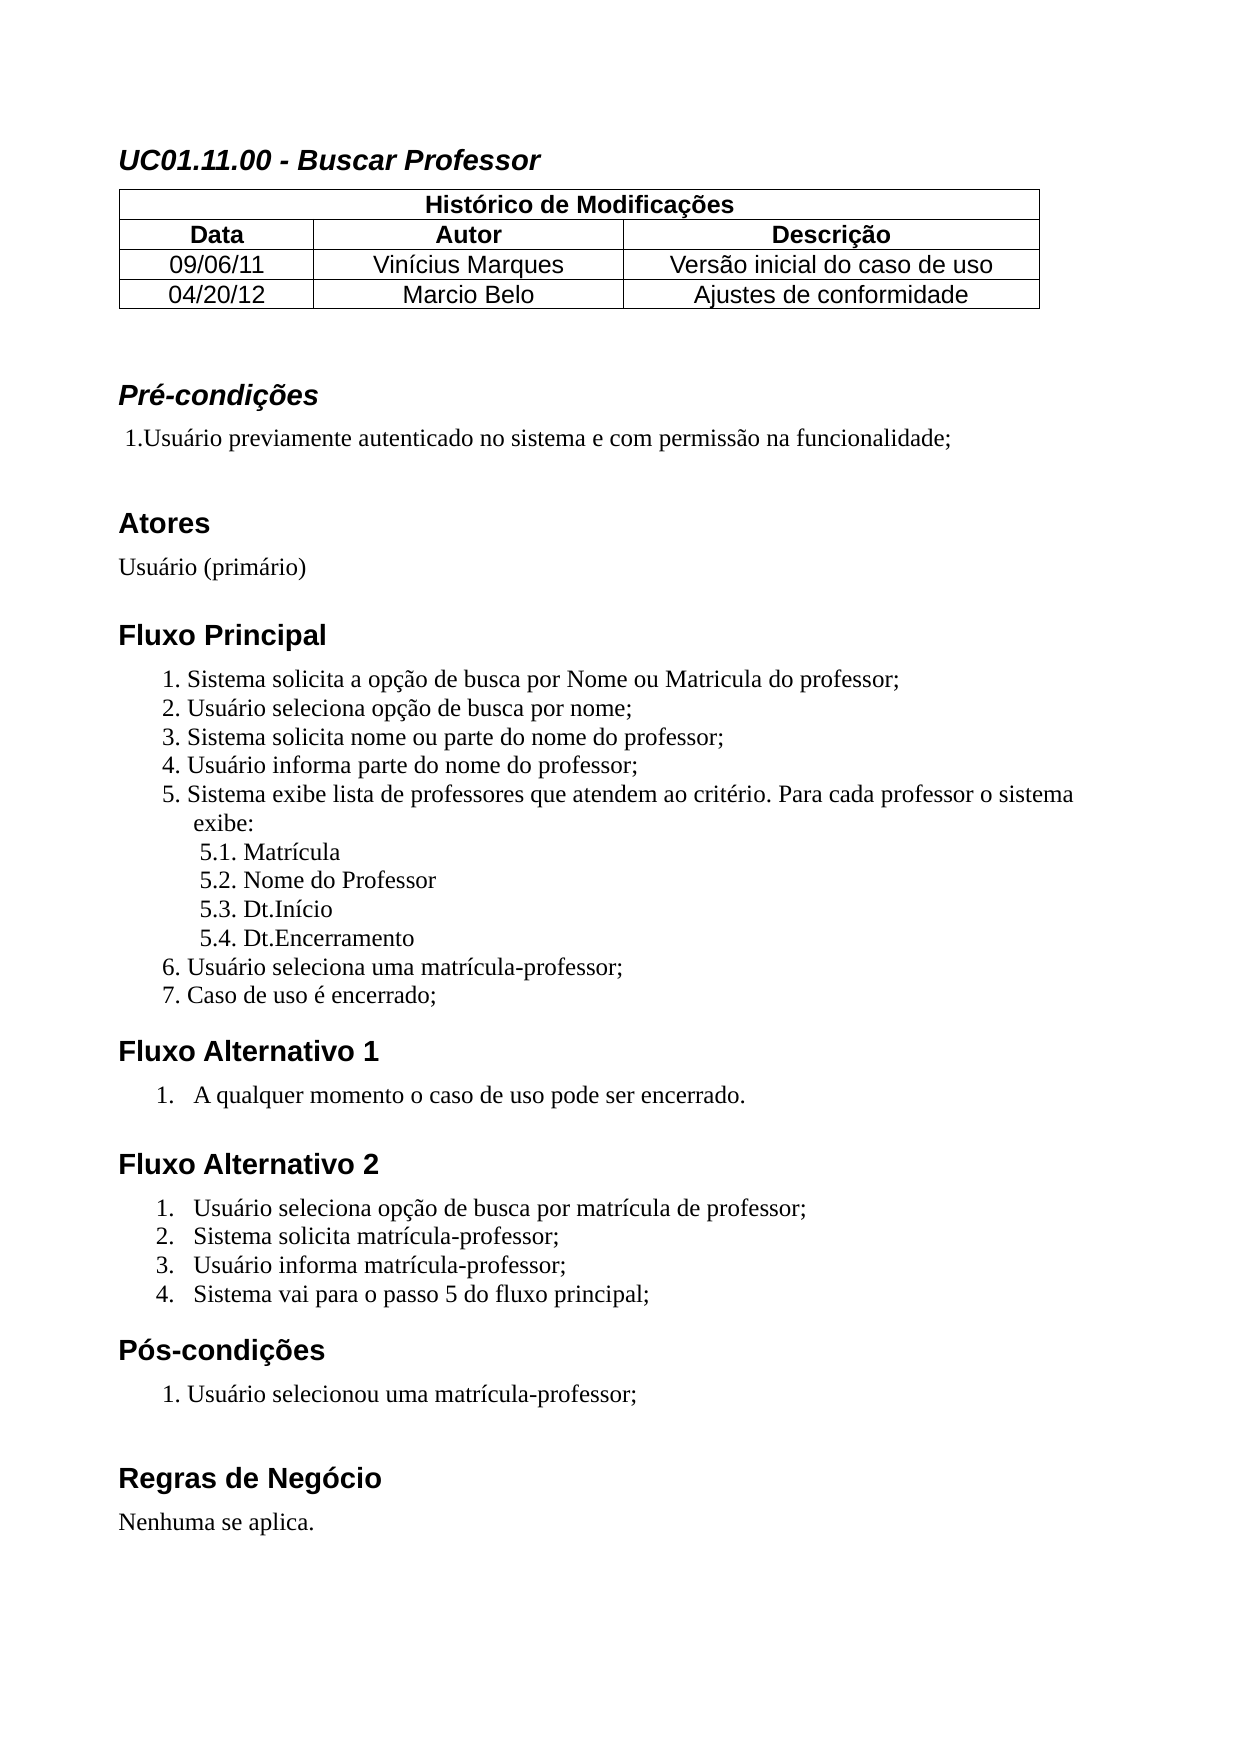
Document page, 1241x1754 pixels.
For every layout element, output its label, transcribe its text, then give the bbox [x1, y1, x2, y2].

table_cell Ajustes de conformidade [624, 280, 1039, 308]
table_cell Autor [314, 220, 623, 249]
text Nenhuma se aplica. [118, 1507, 1122, 1536]
list Dt.Encerramento [193, 923, 1122, 952]
table_header Histórico de Modificações [120, 190, 1039, 219]
list Sistema solicita a opção de busca por Nome ou Matricula do professor; [156, 664, 1122, 693]
table_cell Descrição [624, 220, 1039, 249]
list Usuário seleciona uma matrícula-professor; [156, 952, 1122, 981]
list Usuário selecionou uma matrícula-professor; [156, 1379, 1122, 1407]
subtitle Fluxo Alternativo 1 [118, 1034, 1122, 1068]
list Caso de uso é encerrado; [156, 981, 1122, 1009]
table_cell 06/09/11 [120, 250, 313, 278]
subtitle Atores [118, 506, 1122, 539]
list A qualquer momento o caso de uso pode ser encerrado. [156, 1080, 1122, 1109]
list Dt.Início [193, 894, 1122, 923]
subtitle Regras de Negócio [118, 1461, 1122, 1495]
list Sistema vai para o passo 5 do fluxo principal; [156, 1279, 1122, 1308]
subtitle Fluxo Alternativo 2 [118, 1147, 1122, 1180]
text Usuário (primário) [118, 552, 1122, 581]
list Nome do Professor [193, 866, 1122, 894]
list Usuário seleciona opção de busca por matrícula de professor; [156, 1193, 1122, 1221]
list Matrícula [193, 837, 1122, 866]
table_cell Vinícius Marques [314, 250, 623, 278]
table_cell Versão inicial do caso de uso [624, 250, 1039, 278]
list Sistema solicita matrícula-professor; [156, 1221, 1122, 1250]
subtitle UC01.11.00 - Buscar Professor [118, 143, 1122, 177]
subtitle Fluxo Principal [118, 618, 1122, 652]
table_cell Data [120, 220, 313, 249]
subtitle Pré-condições [118, 377, 1122, 411]
list Usuário informa parte do nome do professor; [156, 751, 1122, 779]
list Sistema exibe lista de professores que atendem ao critério. Para cada professor o sistema exibe: [156, 779, 1122, 837]
table_cell Marcio Belo [314, 280, 623, 308]
list Usuário seleciona opção de busca por nome; [156, 693, 1122, 722]
subtitle Pós-condições [118, 1333, 1122, 1366]
list Usuário informa matrícula-professor; [156, 1250, 1122, 1279]
list Usuário previamente autenticado no sistema e com permissão na funcionalidade; [118, 423, 1122, 452]
list Sistema solicita nome ou parte do nome do professor; [156, 722, 1122, 751]
table_cell 20/04/12 [120, 280, 313, 308]
